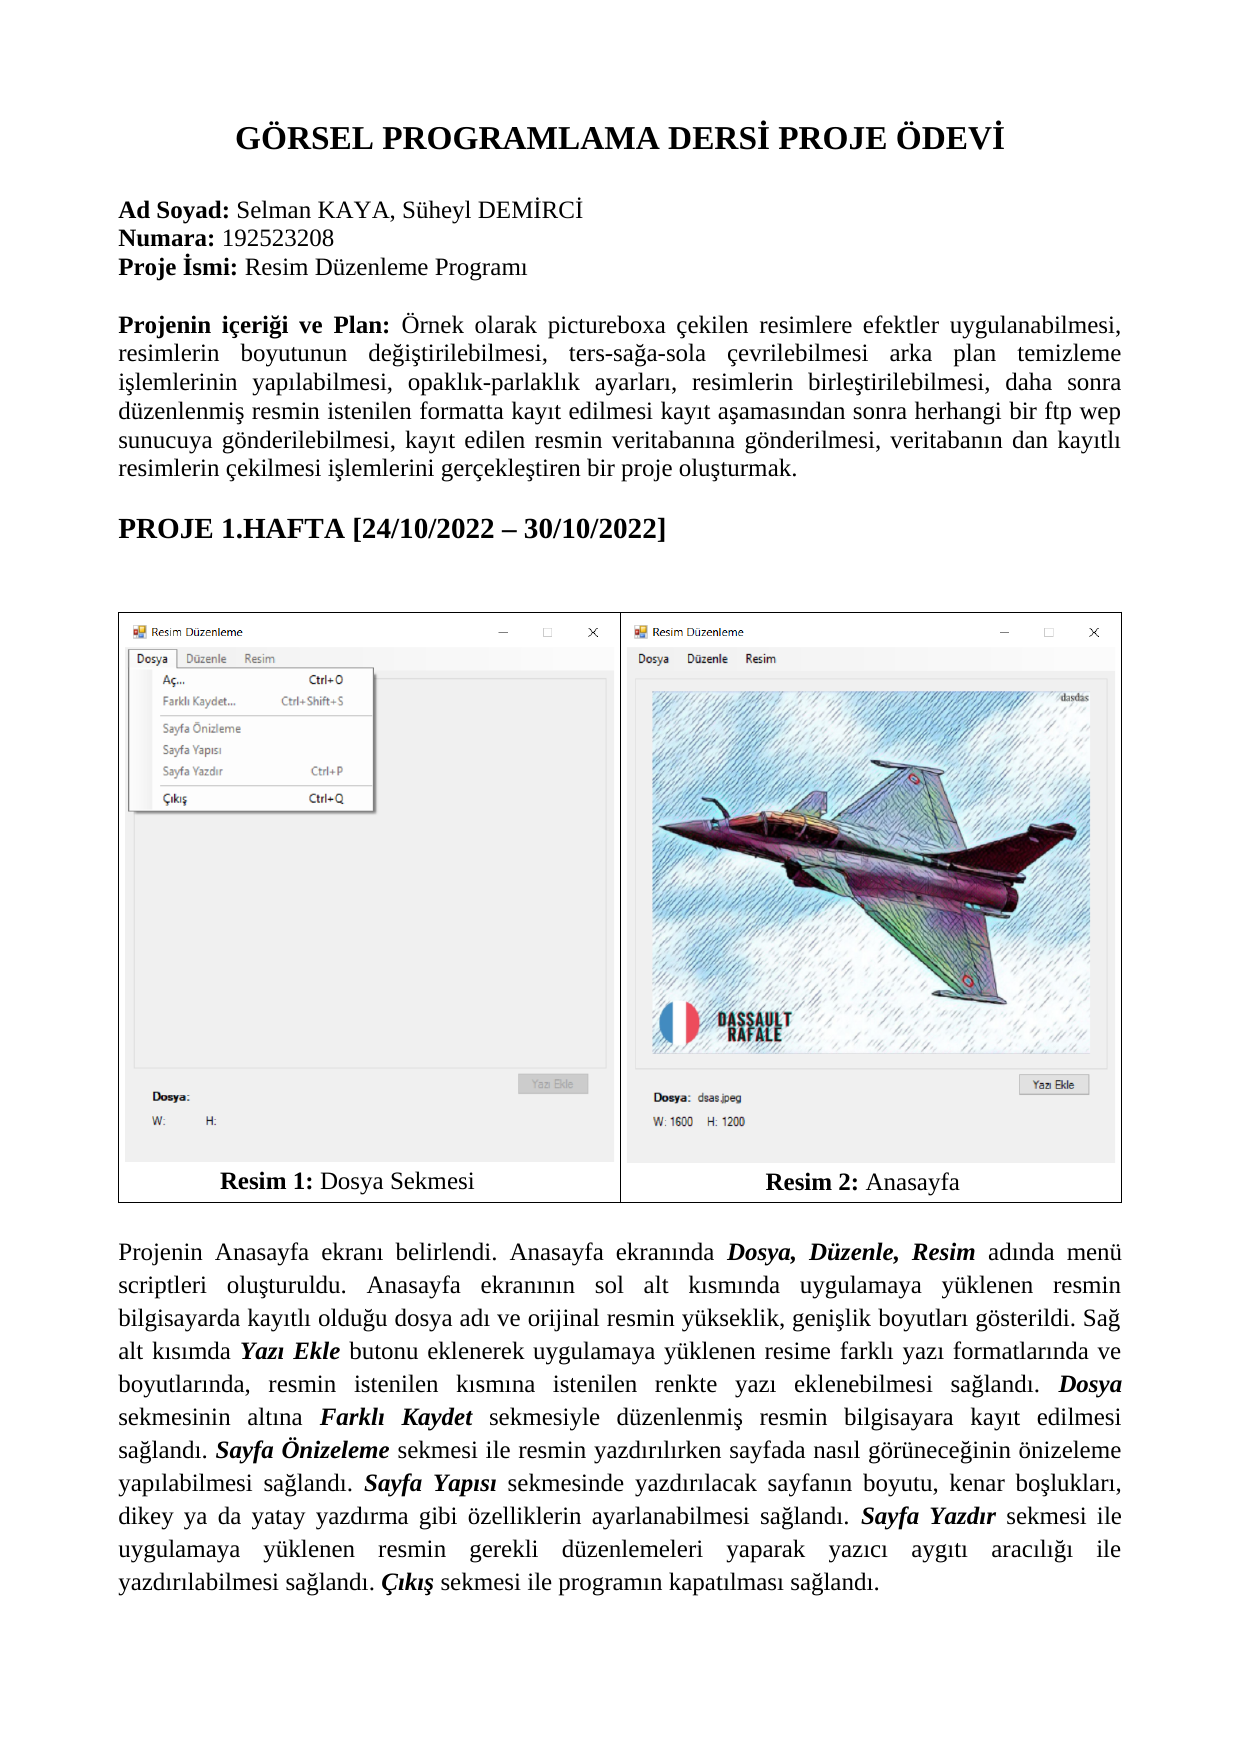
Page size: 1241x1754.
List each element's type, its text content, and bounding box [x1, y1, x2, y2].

text Projenin Anasayfa ekranı belirlendi. Anasayfa ekranında Dosya, Düzenle, Resim adında menü scriptleri oluşturuldu. Anasayfa ekranının sol alt kısmında uygulamaya yüklenen resmin bilgisayarda kayıtlı olduğu dosya adı ve orijinal resmin yükseklik, genişlik boyutları gösterildi. Sağ alt kısımda Yazı Ekle butonu eklenerek uygulamaya yüklenen resime farklı yazı formatlarında ve boyutlarında, resmin istenilen kısmına istenilen renkte yazı eklenebilmesi sağlandı. Dosya sekmesinin altına Farklı Kaydet sekmesiyle düzenlenmiş resmin bilgisayara kayıt edilmesi sağlandı. Sayfa Önizeleme sekmesi ile resmin yazdırılırken sayfada nasıl görüneceğinin önizeleme yapılabilmesi sağlandı. Sayfa Yapısı sekmesinde yazdırılacak sayfanın boyutu, kenar boşlukları, dikey ya da yatay yazdırma gibi özelliklerin ayarlanabilmesi sağlandı. Sayfa Yazdır sekmesi ile uygulamaya yüklenen resmin gerekli düzenlemeleri yaparak yazıcı aygıtı aracılığı ile yazdırılabilmesi sağlandı. Çıkış sekmesi ile programın kapatılması sağlandı. [118, 1237, 1122, 1596]
text GÖRSEL PROGRAMLAMA DERSİ PROJE ÖDEVİ [118, 118, 1122, 156]
picture [125, 618, 615, 1162]
table_header Resim 2: Anasayfa [621, 613, 1121, 1202]
text Projenin içeriği ve Plan: Örnek olarak pictureboxa çekilen resimlere efektler uygulanabilmesi, resimlerin boyutunun değiştirilebilmesi, ters-sağa-sola çevrilebilmesi arka plan temizleme işlemlerinin yapılabilmesi, opaklık-parlaklık ayarları, resimlerin birleştirilebilmesi, daha sonra düzenlenmiş resmin istenilen formatta kayıt edilmesi kayıt aşamasından sonra herhangi bir ftp wep sunucuya gönderilebilmesi, kayıt edilen resmin veritabanına gönderilmesi, veritabanın dan kayıtlı resimlerin çekilmesi işlemlerini gerçekleştiren bir proje oluşturmak. [118, 310, 1122, 482]
text PROJE 1.HAFTA [24/10/2022 – 30/10/2022] [118, 511, 1122, 544]
text Numara: 192523208 [118, 223, 1122, 252]
text Proje İsmi: Resim Düzenleme Programı [118, 252, 1122, 281]
text Ad Soyad: Selman KAYA, Süheyl DEMİRCİ [118, 195, 1122, 223]
picture [626, 618, 1116, 1163]
table_header Resim 1: Dosya Sekmesi [119, 613, 620, 1202]
